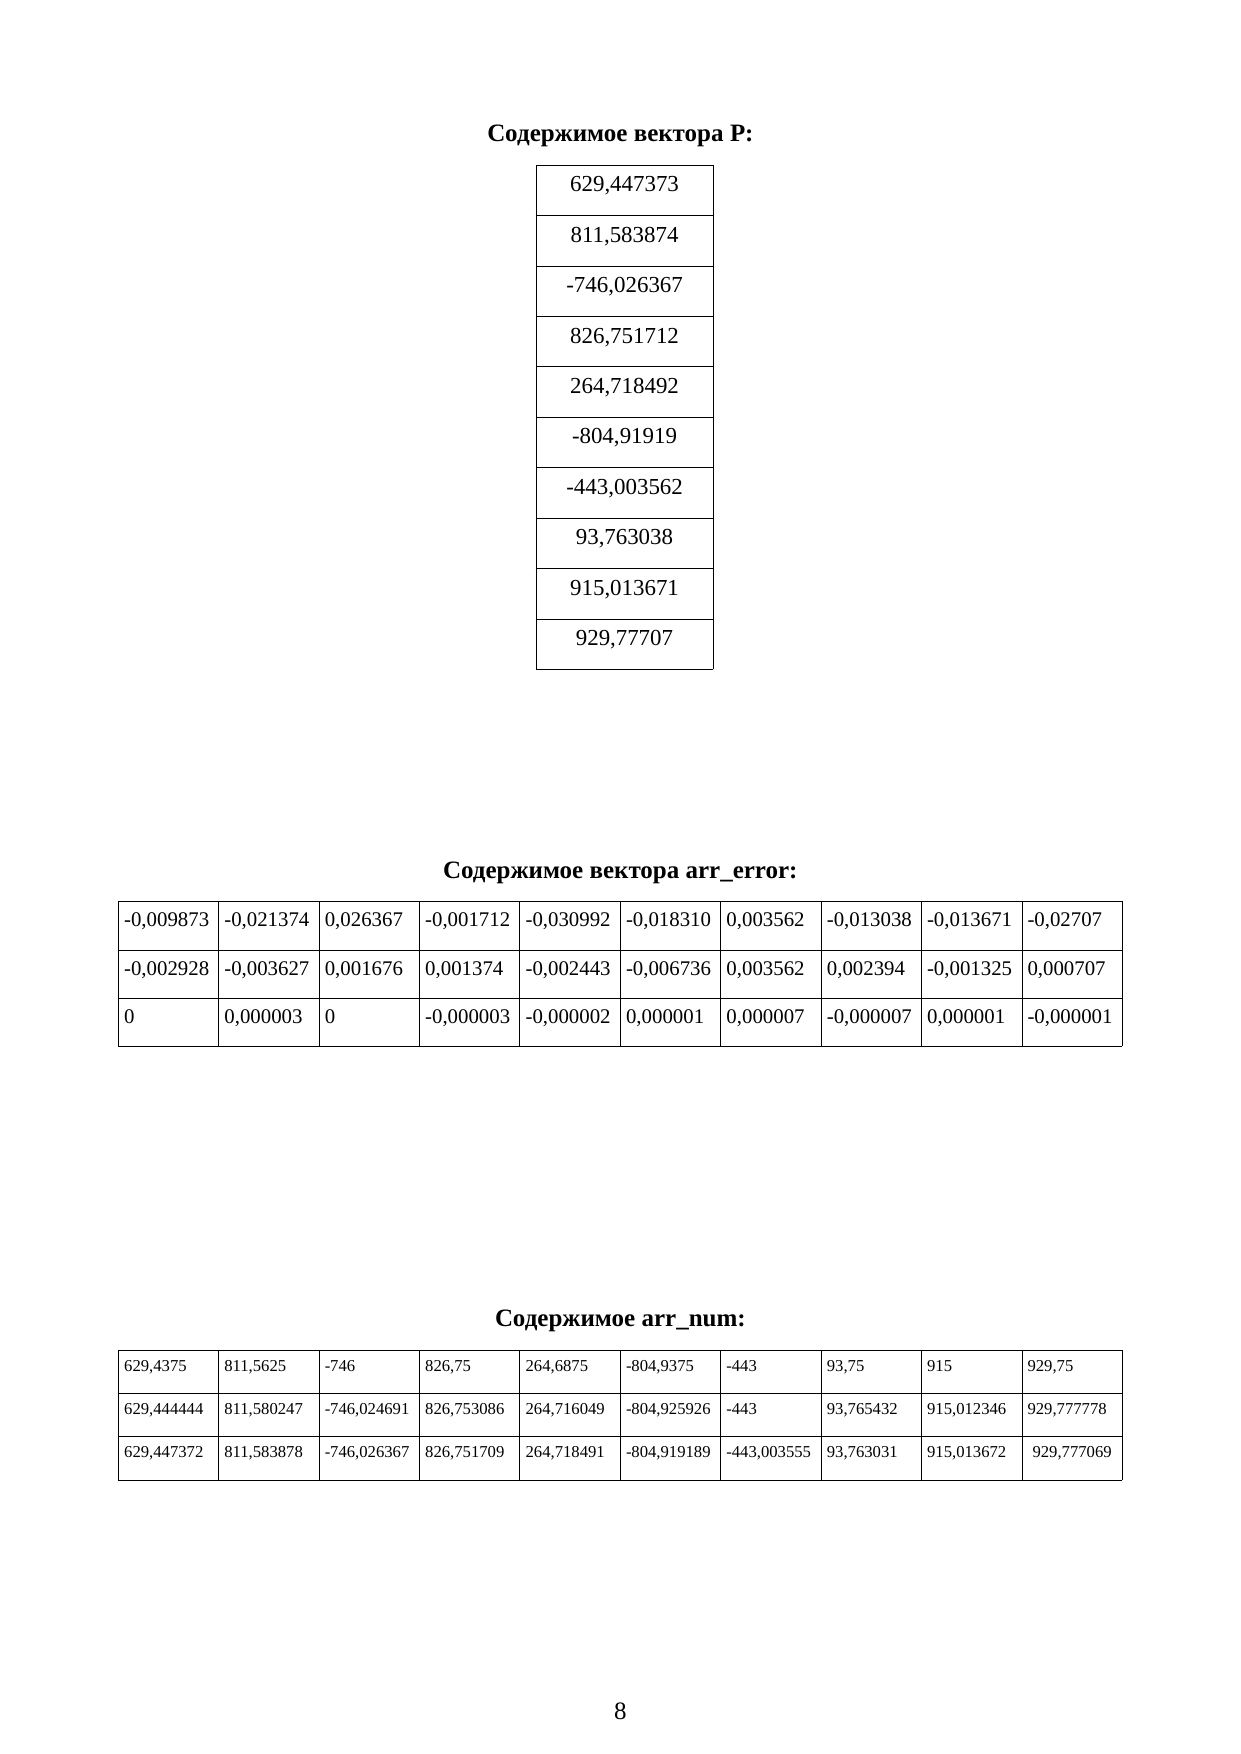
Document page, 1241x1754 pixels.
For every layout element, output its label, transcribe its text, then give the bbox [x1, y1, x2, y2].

table_header 0,026367 [320, 902, 419, 949]
table_cell 915,013671 [537, 569, 713, 618]
table_header 826,75 [420, 1351, 519, 1393]
table_cell 0,003562 [721, 951, 821, 998]
table_header -0,009873 [119, 902, 218, 949]
table_cell -0,003627 [219, 951, 319, 998]
table_cell 93,765432 [822, 1394, 921, 1436]
table_cell -0,000002 [520, 999, 620, 1046]
table_cell -804,919189 [621, 1437, 720, 1480]
table_header -0,021374 [219, 902, 319, 949]
table_header 629,447373 [537, 166, 713, 215]
table_cell 0,000001 [621, 999, 720, 1046]
table_cell 929,77707 [537, 620, 713, 669]
table_cell -443,003555 [721, 1437, 821, 1480]
table_cell 0 [119, 999, 218, 1046]
table_header -0,018310 [621, 902, 720, 949]
text Содержимое вектора P: [118, 118, 1122, 147]
table_cell 264,718491 [520, 1437, 620, 1480]
table_cell -0,000003 [420, 999, 519, 1046]
table_cell 811,583878 [219, 1437, 319, 1480]
table_cell -0,000007 [822, 999, 921, 1046]
table_cell 929,777778 [1023, 1394, 1122, 1436]
table_cell -0,002928 [119, 951, 218, 998]
table_header -0,013038 [822, 902, 921, 949]
table_cell 811,583874 [537, 216, 713, 266]
table_cell 915,013672 [922, 1437, 1022, 1480]
table_cell 0,001676 [320, 951, 419, 998]
table_cell -746,026367 [320, 1437, 419, 1480]
table_header 0,003562 [721, 902, 821, 949]
table_cell 929,777069 [1023, 1437, 1122, 1480]
table_cell -746,024691 [320, 1394, 419, 1436]
table_cell -746,026367 [537, 267, 713, 316]
table_header -443 [721, 1351, 821, 1393]
table_cell -443 [721, 1394, 821, 1436]
table_cell 0,000007 [721, 999, 821, 1046]
table_header 915 [922, 1351, 1022, 1393]
table_header 629,4375 [119, 1351, 218, 1393]
text Содержимое вектора arr_error: [118, 855, 1122, 884]
table_cell 0,001374 [420, 951, 519, 998]
table_cell 811,580247 [219, 1394, 319, 1436]
table_cell 826,753086 [420, 1394, 519, 1436]
table_cell 0,000001 [922, 999, 1022, 1046]
table_header 264,6875 [520, 1351, 620, 1393]
table_cell -443,003562 [537, 468, 713, 518]
table_header 929,75 [1023, 1351, 1122, 1393]
table_cell -804,91919 [537, 418, 713, 467]
table_cell 93,763038 [537, 519, 713, 568]
table_cell 629,444444 [119, 1394, 218, 1436]
table_cell 93,763031 [822, 1437, 921, 1480]
table_header -804,9375 [621, 1351, 720, 1393]
table_header -746 [320, 1351, 419, 1393]
table_cell 915,012346 [922, 1394, 1022, 1436]
table_header -0,030992 [520, 902, 620, 949]
table_header -0,001712 [420, 902, 519, 949]
table_header 811,5625 [219, 1351, 319, 1393]
table_cell 264,718492 [537, 367, 713, 417]
table_cell 0,000003 [219, 999, 319, 1046]
table_cell 826,751709 [420, 1437, 519, 1480]
table_cell -0,001325 [922, 951, 1022, 998]
table_header -0,02707 [1023, 902, 1122, 949]
table_cell -0,000001 [1023, 999, 1122, 1046]
table_header -0,013671 [922, 902, 1022, 949]
table_cell 0,002394 [822, 951, 921, 998]
table_cell 0 [320, 999, 419, 1046]
table_cell -804,925926 [621, 1394, 720, 1436]
table_cell 826,751712 [537, 317, 713, 366]
table_cell -0,006736 [621, 951, 720, 998]
table_cell 264,716049 [520, 1394, 620, 1436]
text Содержимое arr_num: [118, 1303, 1122, 1332]
table_cell 629,447372 [119, 1437, 218, 1480]
table_cell 0,000707 [1023, 951, 1122, 998]
table_cell -0,002443 [520, 951, 620, 998]
table_header 93,75 [822, 1351, 921, 1393]
